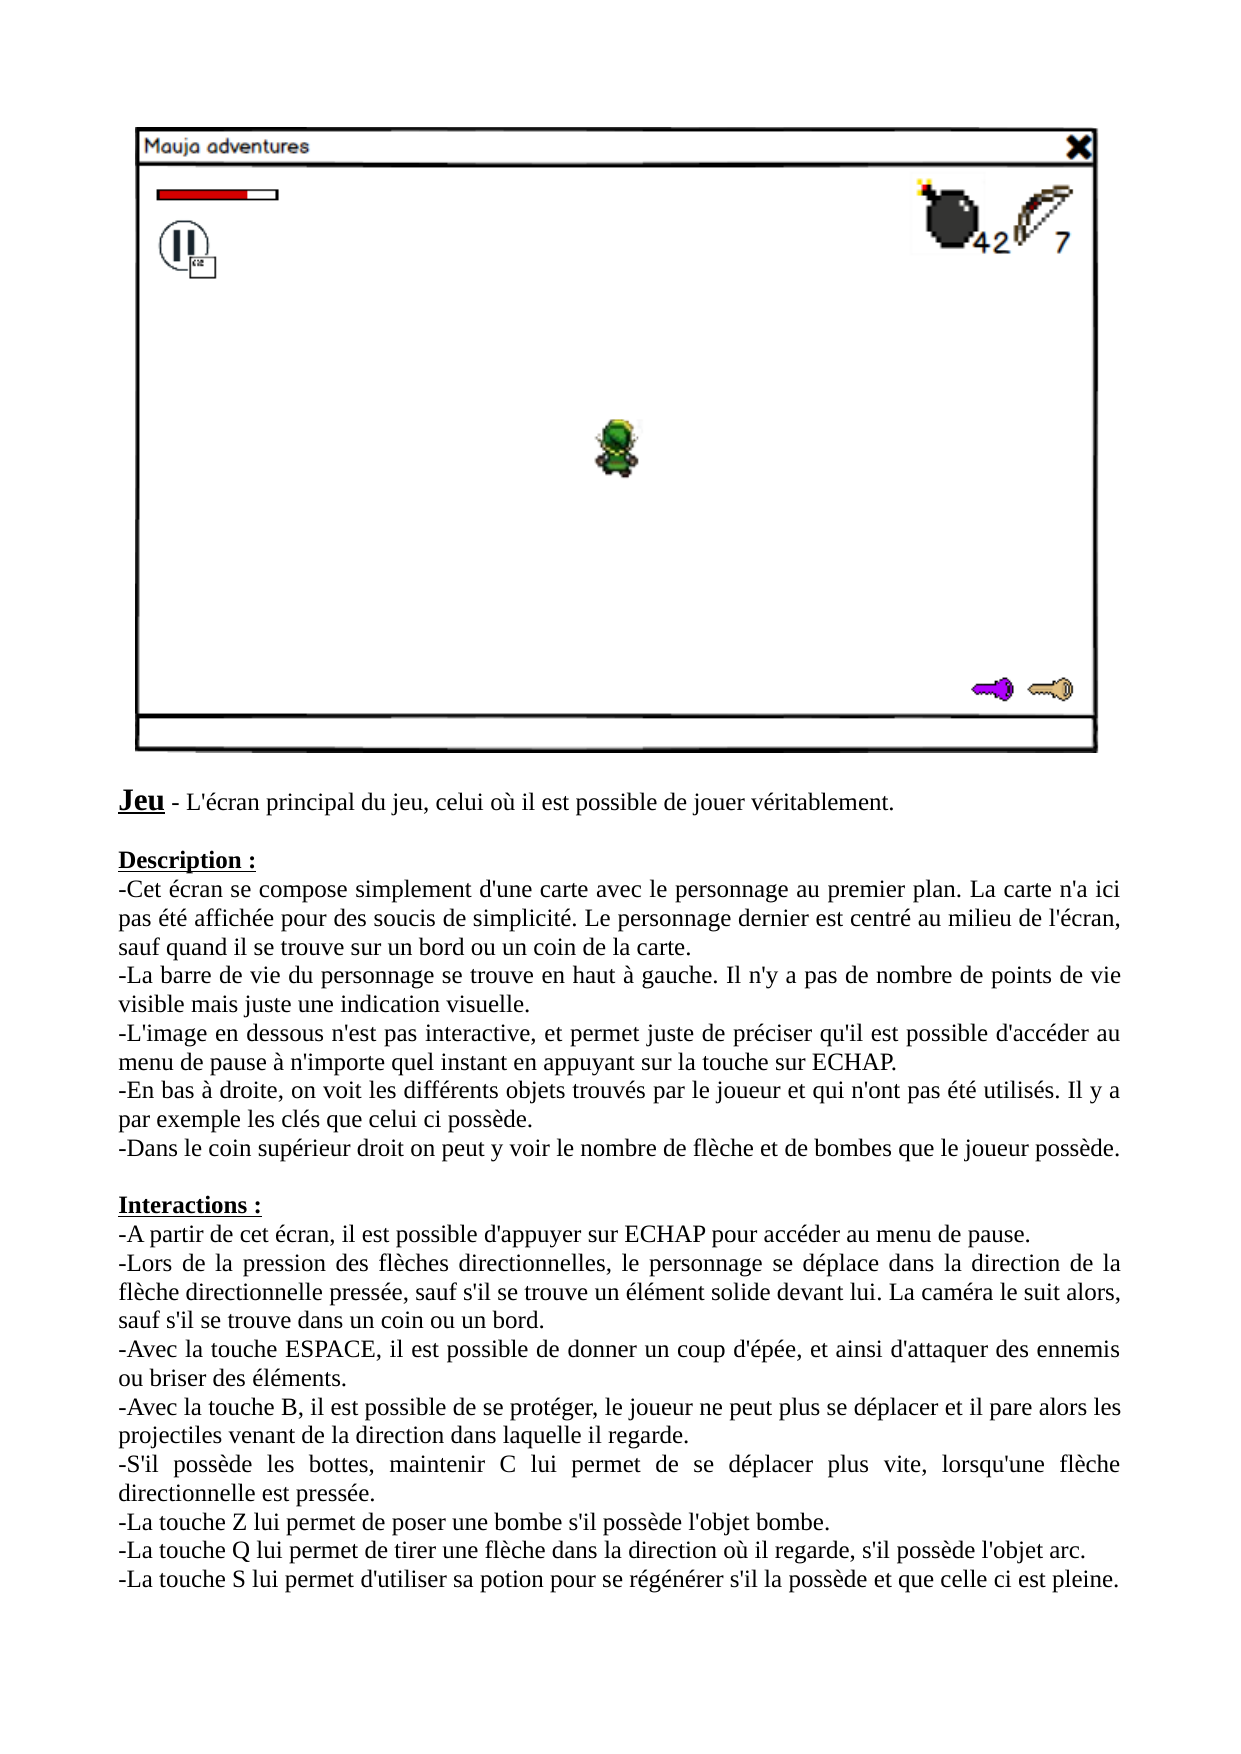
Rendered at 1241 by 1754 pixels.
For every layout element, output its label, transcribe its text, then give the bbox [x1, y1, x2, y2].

text -Lors de la pression des flèches directionnelles, le personnage se déplace dans la direction de la flèche directionnelle pressée, sauf s'il se trouve un élément solide devant lui. La caméra le suit alors, sauf s'il se trouve dans un coin ou un bord. [118, 1248, 1122, 1334]
text -Avec la touche ESPACE, il est possible de donner un coup d'épée, et ainsi d'attaquer des ennemis ou briser des éléments. [118, 1334, 1122, 1392]
text -La touche Z lui permet de poser une bombe s'il possède l'objet bombe. [118, 1507, 1122, 1536]
text -En bas à droite, on voit les différents objets trouvés par le joueur et qui n'ont pas été utilisés. Il y a par exemple les clés que celui ci possède. [118, 1076, 1122, 1133]
text Interactions : [118, 1162, 1122, 1219]
text -A partir de cet écran, il est possible d'appuyer sur ECHAP pour accéder au menu de pause. [118, 1219, 1122, 1248]
text -Cet écran se compose simplement d'une carte avec le personnage au premier plan. La carte n'a ici pas été affichée pour des soucis de simplicité. Le personnage dernier est centré au milieu de l'écran, sauf quand il se trouve sur un bord ou un coin de la carte. [118, 874, 1122, 961]
text -La touche S lui permet d'utiliser sa potion pour se régénérer s'il la possède et que celle ci est pleine. [118, 1564, 1122, 1593]
text Jeu - L'écran principal du jeu, celui où il est possible de jouer véritablement. [118, 781, 1122, 817]
text -La barre de vie du personnage se trouve en haut à gauche. Il n'y a pas de nombre de points de vie visible mais juste une indication visuelle. [118, 961, 1122, 1018]
text -L'image en dessous n'est pas interactive, et permet juste de préciser qu'il est possible d'accéder au menu de pause à n'importe quel instant en appuyant sur la touche sur ECHAP. [118, 1018, 1122, 1076]
text -S'il possède les bottes, maintenir C lui permet de se déplacer plus vite, lorsqu'une flèche directionnelle est pressée. [118, 1449, 1122, 1507]
text -Dans le coin supérieur droit on peut y voir le nombre de flèche et de bombes que le joueur possède. [118, 1133, 1122, 1162]
text -La touche Q lui permet de tirer une flèche dans la direction où il regarde, s'il possède l'objet arc. [118, 1536, 1122, 1564]
text -Avec la touche B, il est possible de se protéger, le joueur ne peut plus se déplacer et il pare alors les projectiles venant de la direction dans laquelle il regarde. [118, 1392, 1122, 1449]
text Description : [118, 817, 1122, 874]
picture [135, 127, 1106, 753]
